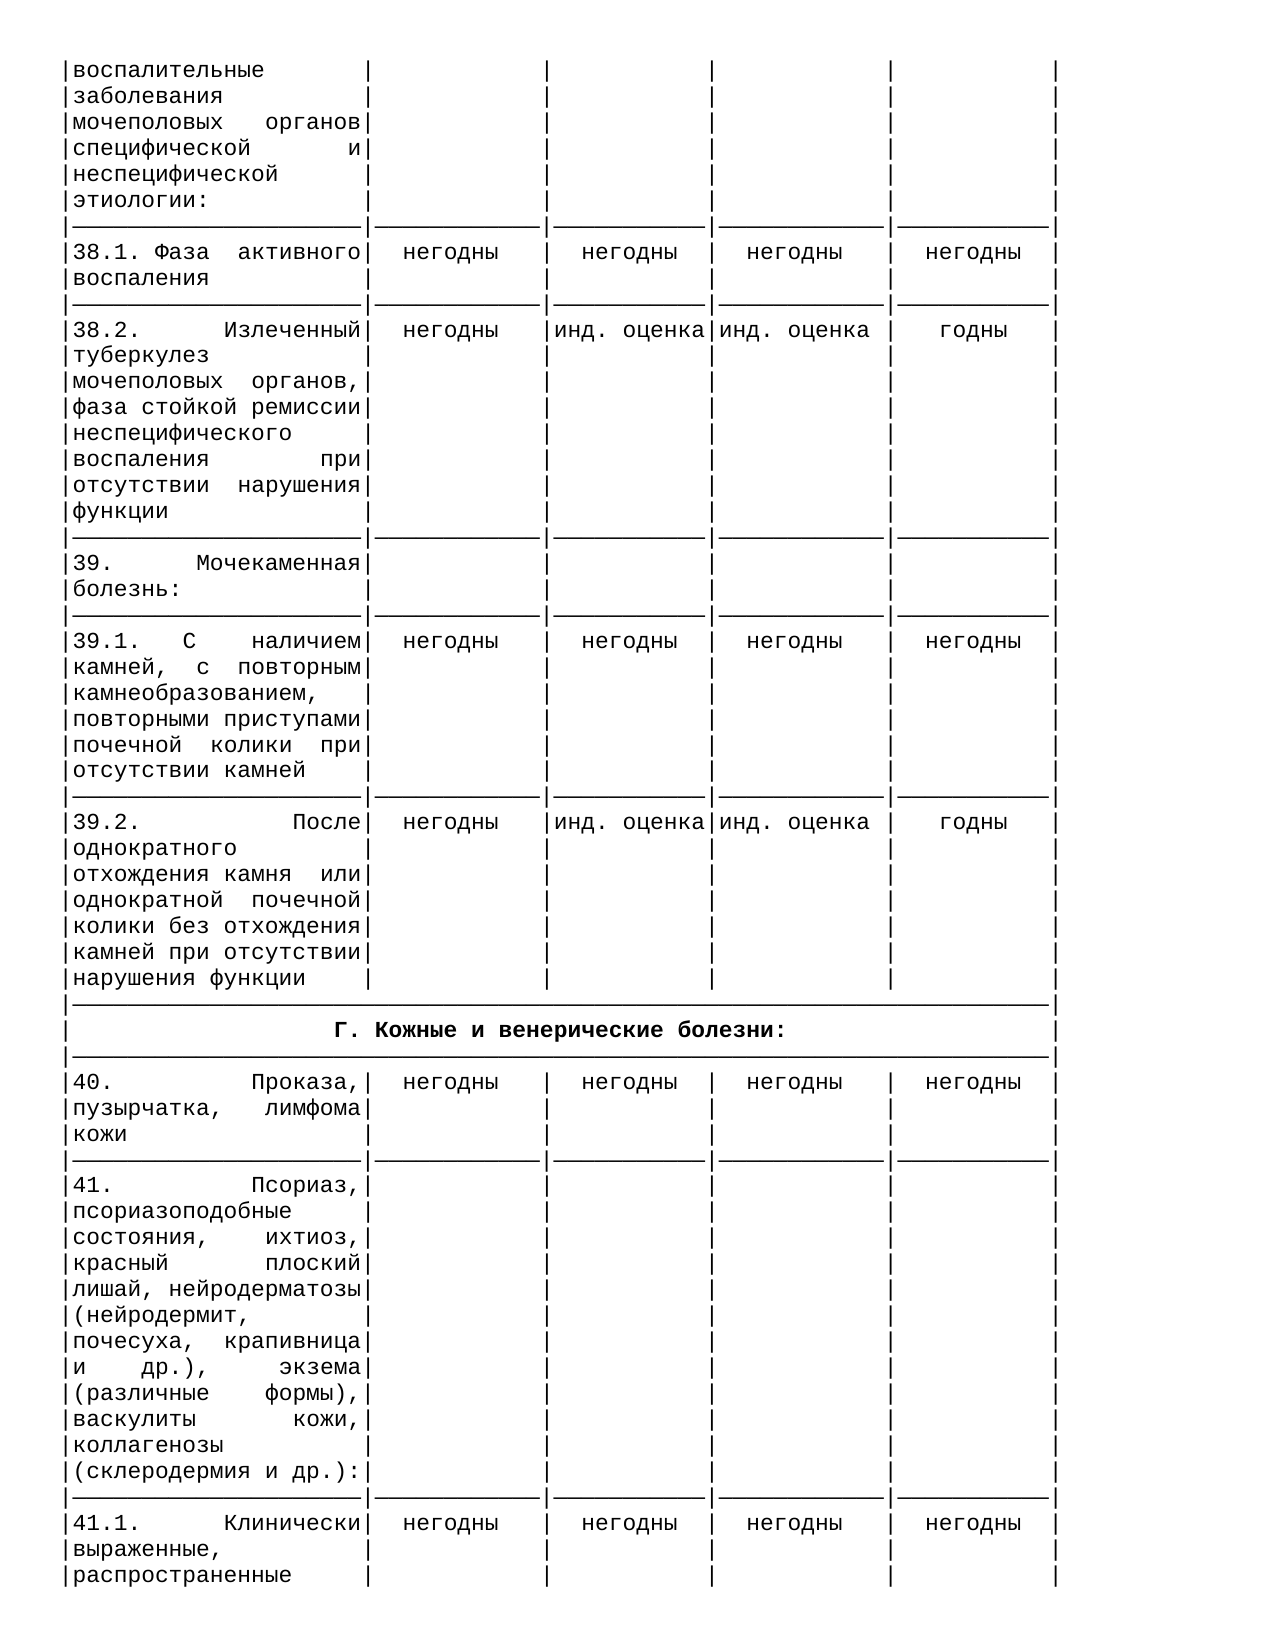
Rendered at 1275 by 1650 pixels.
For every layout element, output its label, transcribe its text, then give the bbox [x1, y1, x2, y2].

text |неспецифического | | | | | [58, 422, 1216, 448]
text |почечной колики при| | | | | [58, 733, 1216, 759]
text |(различные формы),| | | | | [58, 1381, 1216, 1407]
text |однократного | | | | | [58, 837, 1216, 863]
text |отсутствии камней | | | | | [58, 759, 1216, 785]
text |камней при отсутствии| | | | | [58, 940, 1216, 966]
text |—————————————————————|————————————|———————————|————————————|———————————| [58, 1485, 1216, 1511]
text |специфической и| | | | | [58, 136, 1216, 162]
text |38.1. Фаза активного| негодны | негодны | негодны | негодны | [58, 240, 1216, 266]
text |—————————————————————|————————————|———————————|————————————|———————————| [58, 1148, 1216, 1174]
text |неспецифической | | | | | [58, 162, 1216, 188]
text |(нейродермит, | | | | | [58, 1303, 1216, 1329]
text |васкулиты кожи,| | | | | [58, 1407, 1216, 1433]
text |почесуха, крапивница| | | | | [58, 1329, 1216, 1355]
text |мочеполовых органов| | | | | [58, 110, 1216, 136]
text |отсутствии нарушения| | | | | [58, 473, 1216, 499]
text |41. Псориаз,| | | | | [58, 1174, 1216, 1200]
text |—————————————————————|————————————|———————————|————————————|———————————| [58, 214, 1216, 240]
text |мочеполовых органов,| | | | | [58, 370, 1216, 396]
text |———————————————————————————————————————————————————————————————————————| [58, 1044, 1216, 1070]
text |41.1. Клинически| негодны | негодны | негодны | негодны | [58, 1511, 1216, 1537]
text |повторными приступами| | | | | [58, 707, 1216, 733]
text |камнеобразованием, | | | | | [58, 681, 1216, 707]
text |(склеродермия и др.):| | | | | [58, 1459, 1216, 1485]
text |фаза стойкой ремиссии| | | | | [58, 396, 1216, 422]
text |функции | | | | | [58, 499, 1216, 525]
text |красный плоский| | | | | [58, 1252, 1216, 1278]
text |однократной почечной| | | | | [58, 888, 1216, 914]
text |кожи | | | | | [58, 1122, 1216, 1148]
text |псориазоподобные | | | | | [58, 1200, 1216, 1226]
text |распространенные | | | | | [58, 1563, 1216, 1589]
text |—————————————————————|————————————|———————————|————————————|———————————| [58, 785, 1216, 811]
text |заболевания | | | | | [58, 84, 1216, 110]
text |и др.), экзема| | | | | [58, 1355, 1216, 1381]
text |коллагенозы | | | | | [58, 1433, 1216, 1459]
text |39.1. С наличием| негодны | негодны | негодны | негодны | [58, 629, 1216, 655]
text |пузырчатка, лимфома| | | | | [58, 1096, 1216, 1122]
text |—————————————————————|————————————|———————————|————————————|———————————| [58, 292, 1216, 318]
text |туберкулез | | | | | [58, 344, 1216, 370]
text |состояния, ихтиоз,| | | | | [58, 1226, 1216, 1252]
text |колики без отхождения| | | | | [58, 914, 1216, 940]
text |воспаления | | | | | [58, 266, 1216, 292]
text |38.2. Излеченный| негодны |инд. оценка|инд. оценка | годны | [58, 318, 1216, 344]
text |нарушения функции | | | | | [58, 966, 1216, 992]
text |40. Проказа,| негодны | негодны | негодны | негодны | [58, 1070, 1216, 1096]
text |—————————————————————|————————————|———————————|————————————|———————————| [58, 603, 1216, 629]
text |лишай, нейродерматозы| | | | | [58, 1278, 1216, 1303]
text |выраженные, | | | | | [58, 1537, 1216, 1563]
text |отхождения камня или| | | | | [58, 863, 1216, 888]
text |этиологии: | | | | | [58, 188, 1216, 214]
text | Г. Кожные и венерические болезни: | [58, 1018, 1216, 1044]
text |39. Мочекаменная| | | | | [58, 551, 1216, 577]
text |39.2. После| негодны |инд. оценка|инд. оценка | годны | [58, 811, 1216, 837]
text |———————————————————————————————————————————————————————————————————————| [58, 992, 1216, 1018]
text |камней, с повторным| | | | | [58, 655, 1216, 681]
text |—————————————————————|————————————|———————————|————————————|———————————| [58, 525, 1216, 551]
text |воспалительные | | | | | [58, 58, 1216, 84]
text |болезнь: | | | | | [58, 577, 1216, 603]
text |воспаления при| | | | | [58, 448, 1216, 473]
